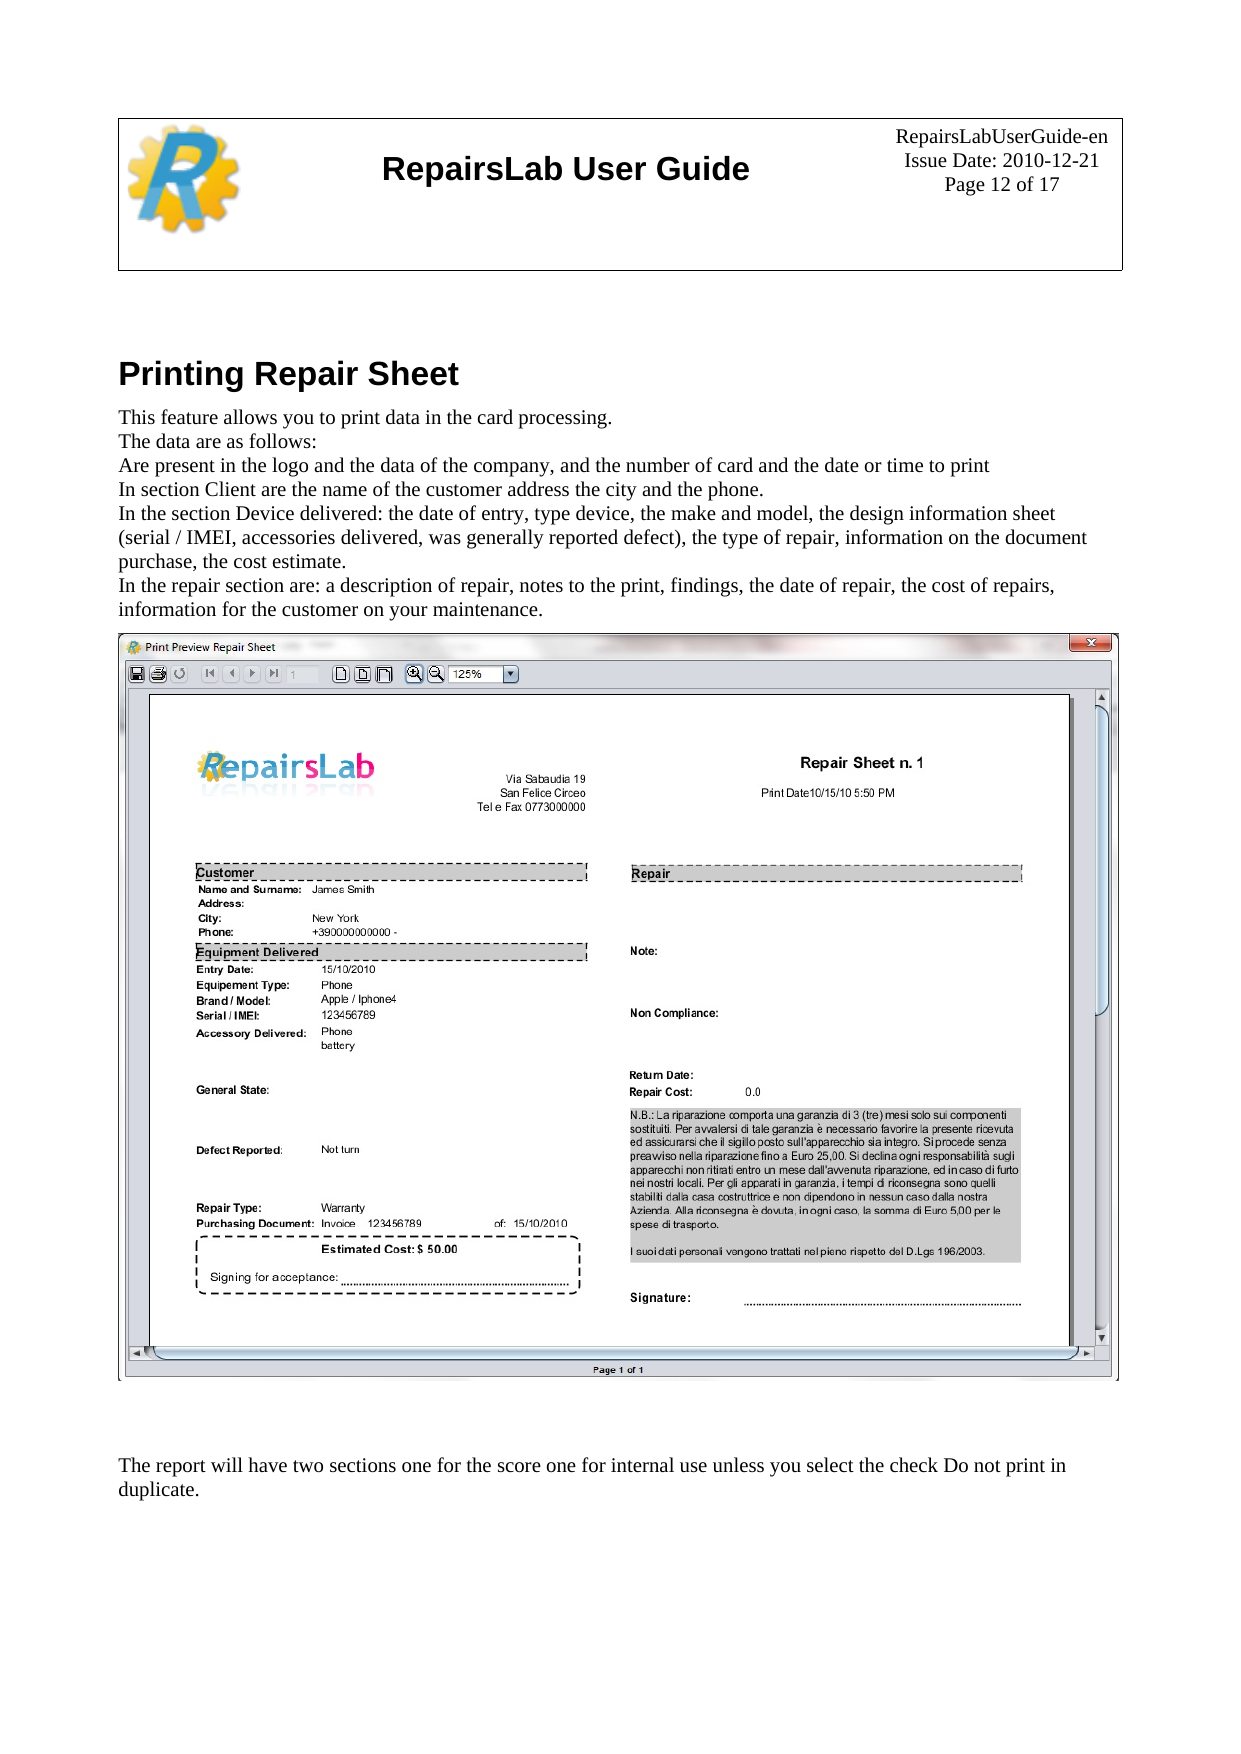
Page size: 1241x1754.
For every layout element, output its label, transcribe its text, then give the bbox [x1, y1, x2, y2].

picture [127, 123, 241, 236]
text This feature allows you to print data in the card processing. The data are as follows: Are present in the logo and the data of the company, and the number of card and the date or time to print In section Client are the name of the customer address the city and the phone. In the section Device delivered: the date of entry, type device, the make and model, the design information sheet (serial / IMEI, accessories delivered, was generally reported defect), the type of repair, information on the document purchase, the cost estimate. In the repair section are: a description of repair, notes to the print, findings, the date of repair, the cost of repairs, information for the customer on your maintenance. [118, 405, 1122, 621]
subtitle Printing Repair Sheet [118, 353, 1122, 392]
picture [118, 633, 1122, 1381]
text The report will have two sections one for the score one for internal use unless you select the check Do not print in duplicate. [118, 1453, 1122, 1501]
